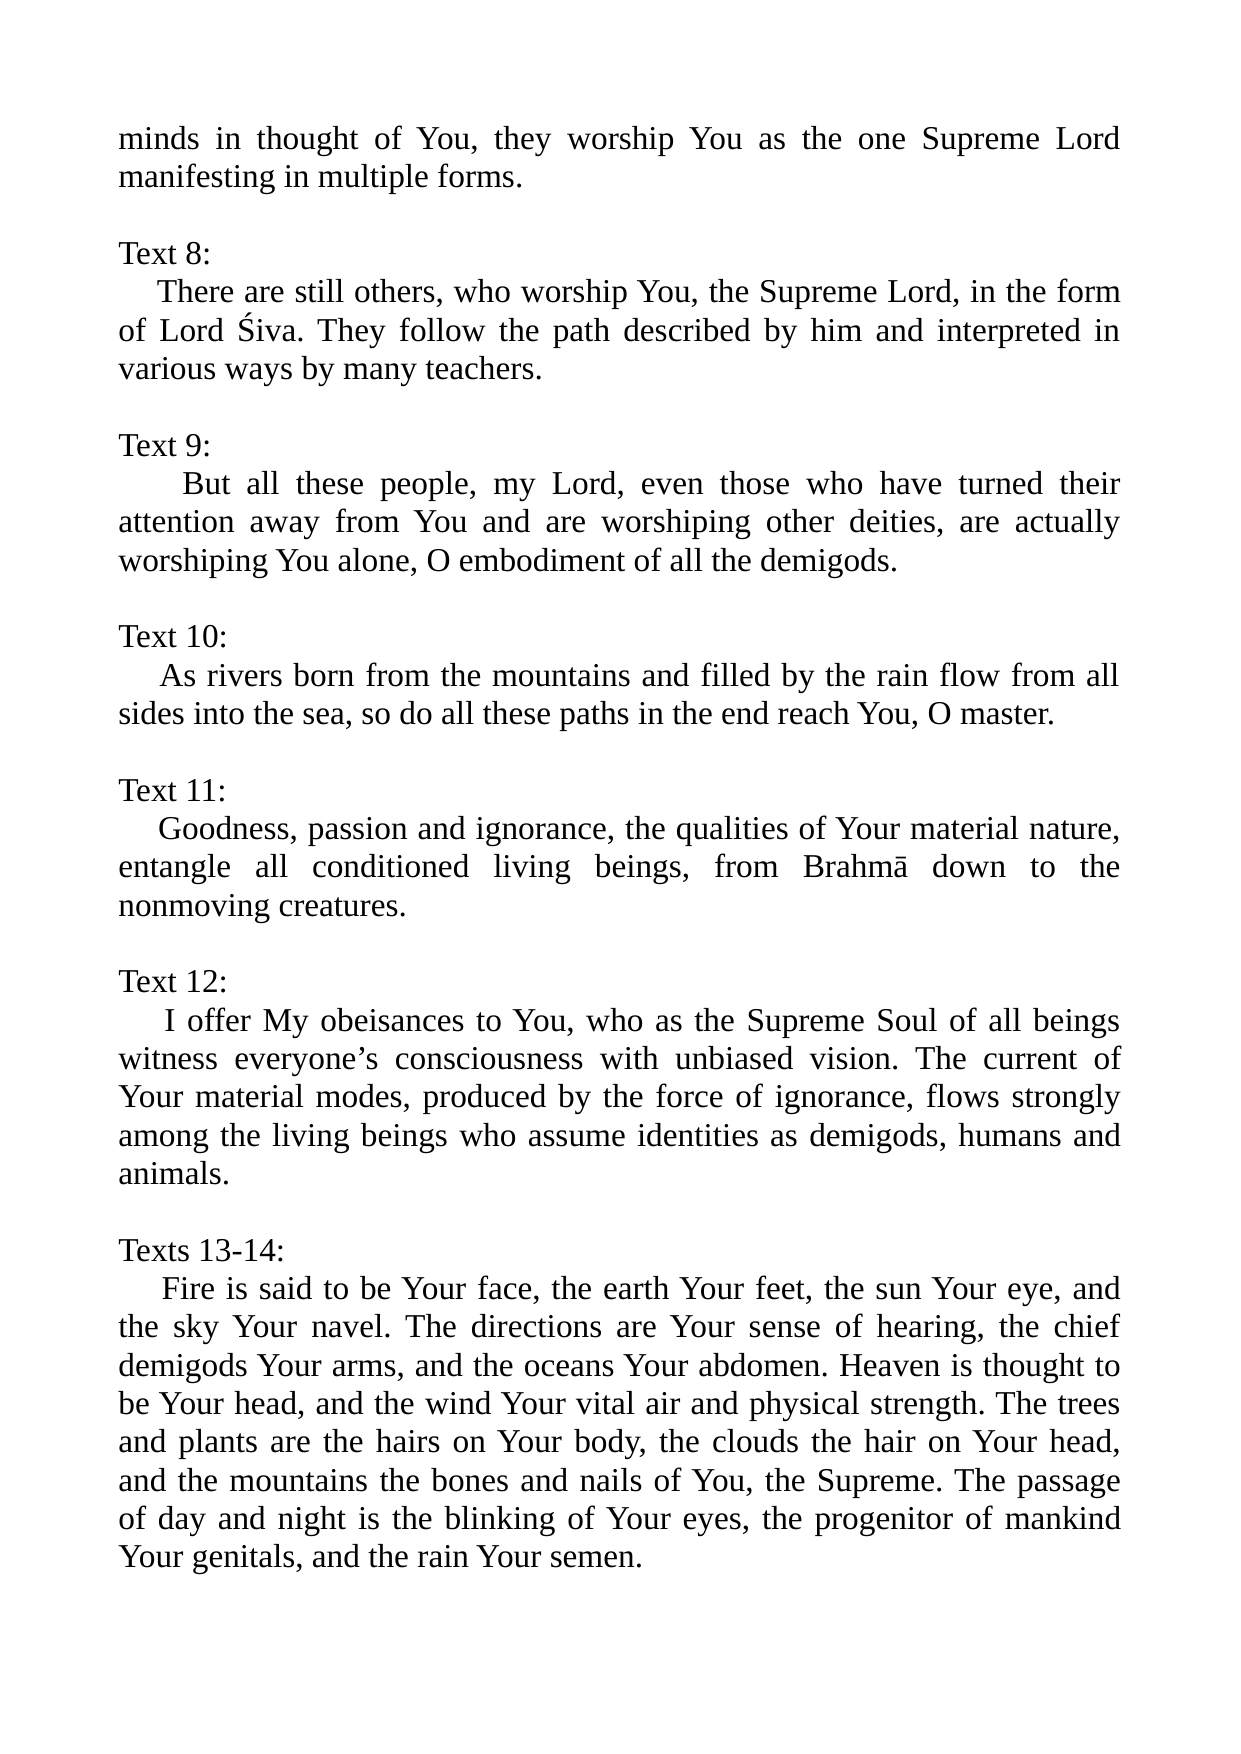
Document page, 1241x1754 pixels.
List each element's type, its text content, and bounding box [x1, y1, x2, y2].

text Text 9: [118, 425, 1122, 463]
text Text 11: [118, 770, 1122, 808]
text Texts 13-14: [118, 1230, 1122, 1268]
text As rivers born from the mountains and filled by the rain flow from all sides into the sea, so do all these paths in the end reach You, O master. [118, 655, 1122, 731]
text I offer My obeisances to You, who as the Supreme Soul of all beings witness everyone’s consciousness with unbiased vision. The current of Your material modes, produced by the force of ignorance, flows strongly among the living beings who assume identities as demigods, humans and animals. [118, 1000, 1122, 1191]
text There are still others, who worship You, the Supreme Lord, in the form of Lord Śiva. They follow the path described by him and interpreted in various ways by many teachers. [118, 271, 1122, 386]
text Text 12: [118, 961, 1122, 1000]
text minds in thought of You, they worship You as the one Supreme Lord manifesting in multiple forms. [118, 118, 1122, 195]
text Fire is said to be Your face, the earth Your feet, the sun Your eye, and the sky Your navel. The directions are Your sense of hearing, the chief demigods Your arms, and the oceans Your abdomen. Heaven is thought to be Your head, and the wind Your vital air and physical strength. The trees and plants are the hairs on Your body, the clouds the hair on Your head, and the mountains the bones and nails of You, the Supreme. The passage of day and night is the blinking of Your eyes, the progenitor of mankind Your genitals, and the rain Your semen. [118, 1268, 1122, 1575]
text Goodness, passion and ignorance, the qualities of Your material nature, entangle all conditioned living beings, from Brahmā down to the nonmoving creatures. [118, 808, 1122, 923]
text Text 8: [118, 233, 1122, 271]
text Text 10: [118, 616, 1122, 655]
text But all these people, my Lord, even those who have turned their attention away from You and are worshiping other deities, are actually worshiping You alone, O embodiment of all the demigods. [118, 463, 1122, 578]
